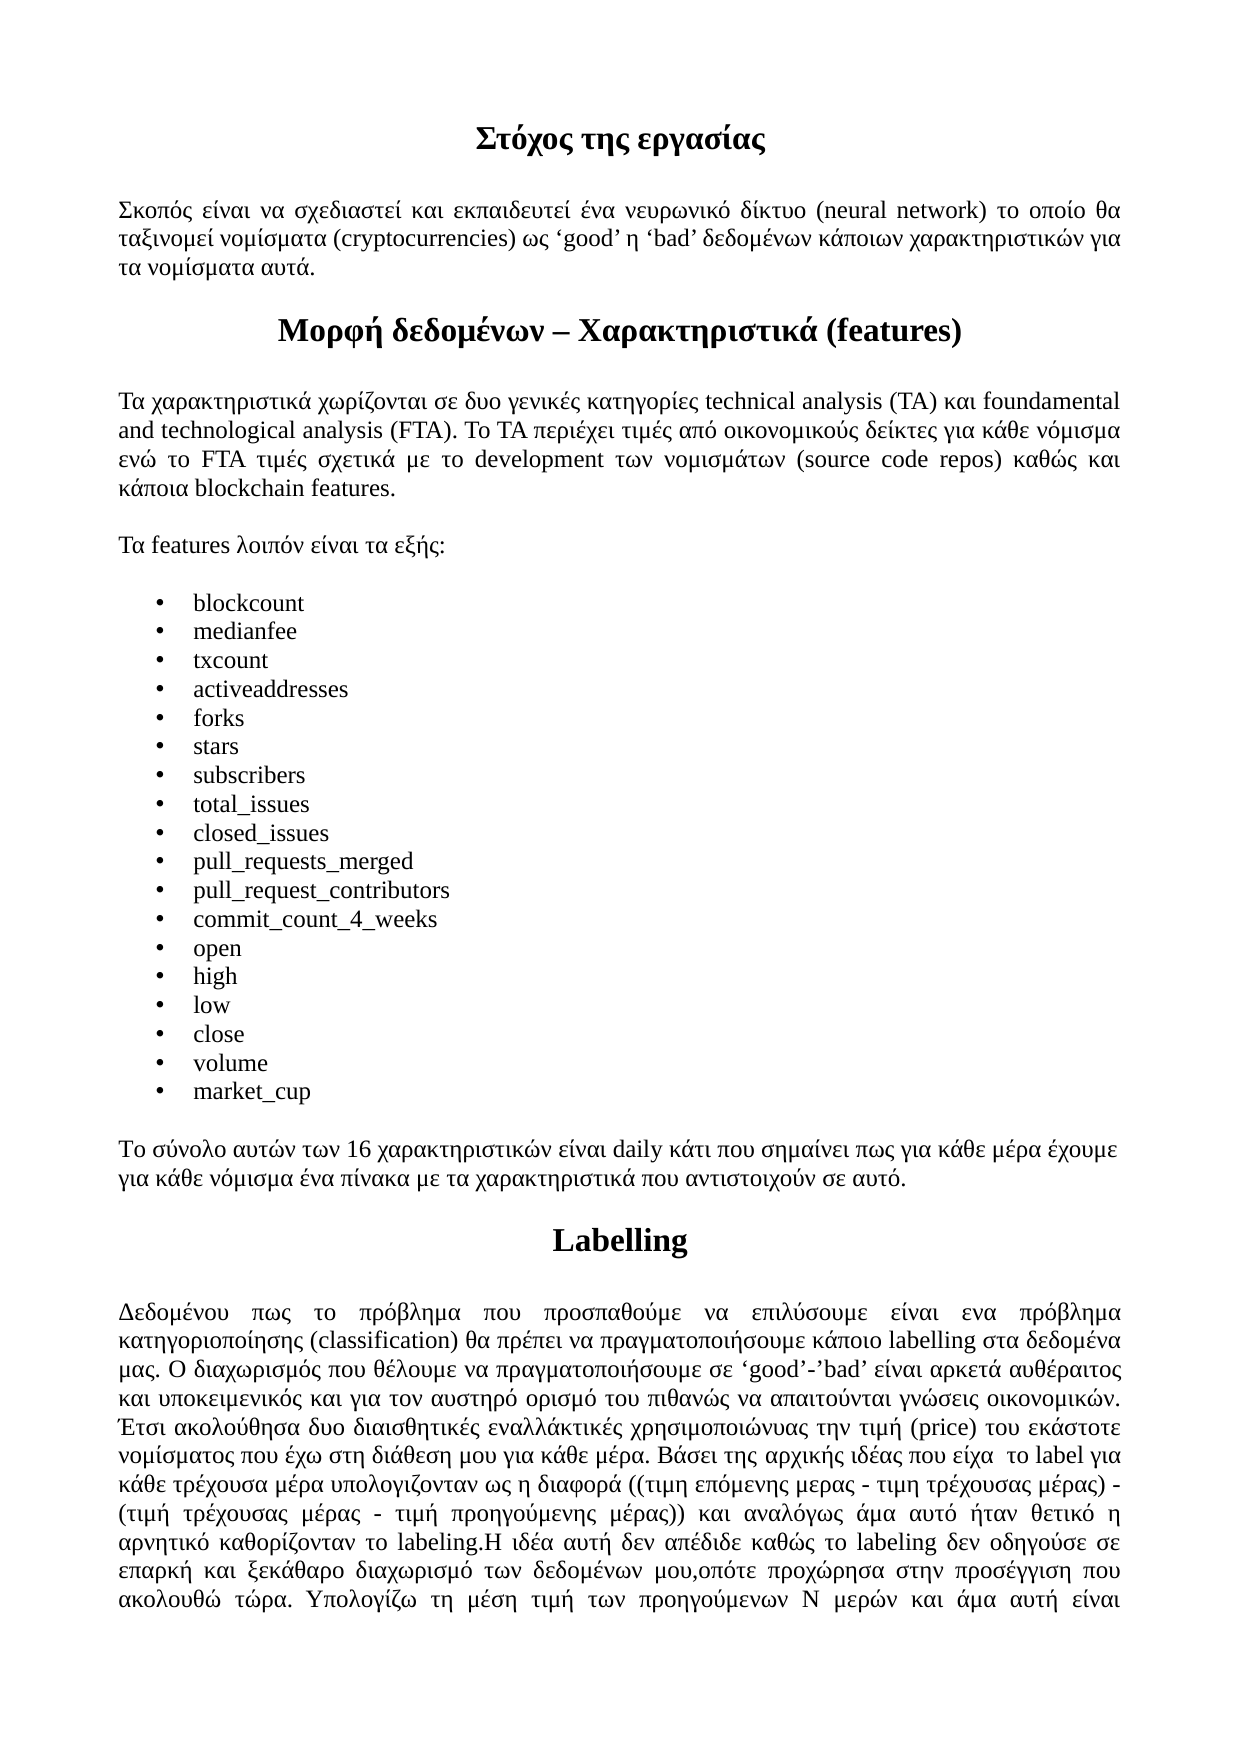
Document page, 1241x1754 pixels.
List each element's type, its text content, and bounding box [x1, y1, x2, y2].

list subscribers [156, 760, 1122, 789]
list pull_request_contributors [156, 875, 1122, 904]
text Μορφή δεδομένων – Χαρακτηριστικά (features) [118, 310, 1122, 348]
list open [156, 933, 1122, 961]
text Στόχος της εργασίας [118, 118, 1122, 156]
list volume [156, 1048, 1122, 1076]
text Τo σύνολο αυτών των 16 χαρακτηριστικών είναι daily κάτι που σημαίνει πως για κάθε μέρα έχουμε για κάθε νόμισμα ένα πίνακα με τα χαρακτηριστικά που αντιστοιχούν σε αυτό. [118, 1134, 1122, 1191]
list forks [156, 703, 1122, 731]
text Δεδομένου πως το πρόβλημα που προσπαθούμε να επιλύσουμε είναι ενα πρόβλημα κατηγοριοποίησης (classification) θα πρέπει να πραγματοποιήσουμε κάποιο labelling στα δεδομένα μας. Ο διαχωρισμός που θέλουμε να πραγματοποιήσουμε σε ‘good’-’bad’ είναι αρκετά αυθέραιτος και υποκειμενικός και για τον αυστηρό ορισμό του πιθανώς να απαιτούνται γνώσεις οικονομικών. Έτσι ακολούθησα δυο διαισθητικές εναλλάκτικές χρησιμοποιώνυας την τιμή (price) του εκάστοτε νομίσματος που έχω στη διάθεση μου για κάθε μέρα. Βάσει της αρχικής ιδέας που είχα το label για κάθε τρέχουσα μέρα υπολογιζονταν ως η διαφορά ((τιμη επόμενης μερας - τιμη τρέχουσας μέρας) - (τιμή τρέχουσας μέρας - τιμή προηγούμενης μέρας)) και αναλόγως άμα αυτό ήταν θετικό η αρνητικό καθορίζονταν το labeling.Η ιδέα αυτή δεν απέδιδε καθώς το labeling δεν οδηγούσε σε επαρκή και ξεκάθαρο διαχωρισμό των δεδομένων μου,οπότε προχώρησα στην προσέγγιση που ακολουθώ τώρα. Υπολογίζω τη μέση τιμή των προηγούμενων Ν μερών και άμα αυτή είναι [118, 1297, 1122, 1613]
list total_issues [156, 789, 1122, 818]
list stars [156, 731, 1122, 760]
list txcount [156, 645, 1122, 674]
text Τα χαρακτηριστικά χωρίζονται σε δυο γενικές κατηγορίες technical analysis (TA) και foundamental and technological analysis (FTA). To TA περιέχει τιμές από οικονομικούς δείκτες για κάθε νόμισμα ενώ το FTA τιμές σχετικά με το development των νομισμάτων (source code repos) καθώς και κάποια blockchain features. [118, 386, 1122, 501]
list pull_requests_merged [156, 846, 1122, 875]
text Τα features λοιπόν είναι τα εξής: [118, 530, 1122, 559]
list closed_issues [156, 818, 1122, 846]
list close [156, 1019, 1122, 1048]
list medianfee [156, 616, 1122, 645]
list blockcount [156, 588, 1122, 616]
list high [156, 961, 1122, 990]
list activeaddresses [156, 674, 1122, 703]
list market_cup [156, 1076, 1122, 1105]
text Labelling [118, 1220, 1122, 1258]
list low [156, 990, 1122, 1019]
list commit_count_4_weeks [156, 904, 1122, 933]
text Σκοπός είναι να σχεδιαστεί και εκπαιδευτεί ένα νευρωνικό δίκτυο (neural network) το οποίο θα ταξινομεί νομίσματα (cryptocurrencies) ως ‘good’ η ‘bad’ δεδομένων κάποιων χαρακτηριστικών για τα νομίσματα αυτά. [118, 195, 1122, 281]
